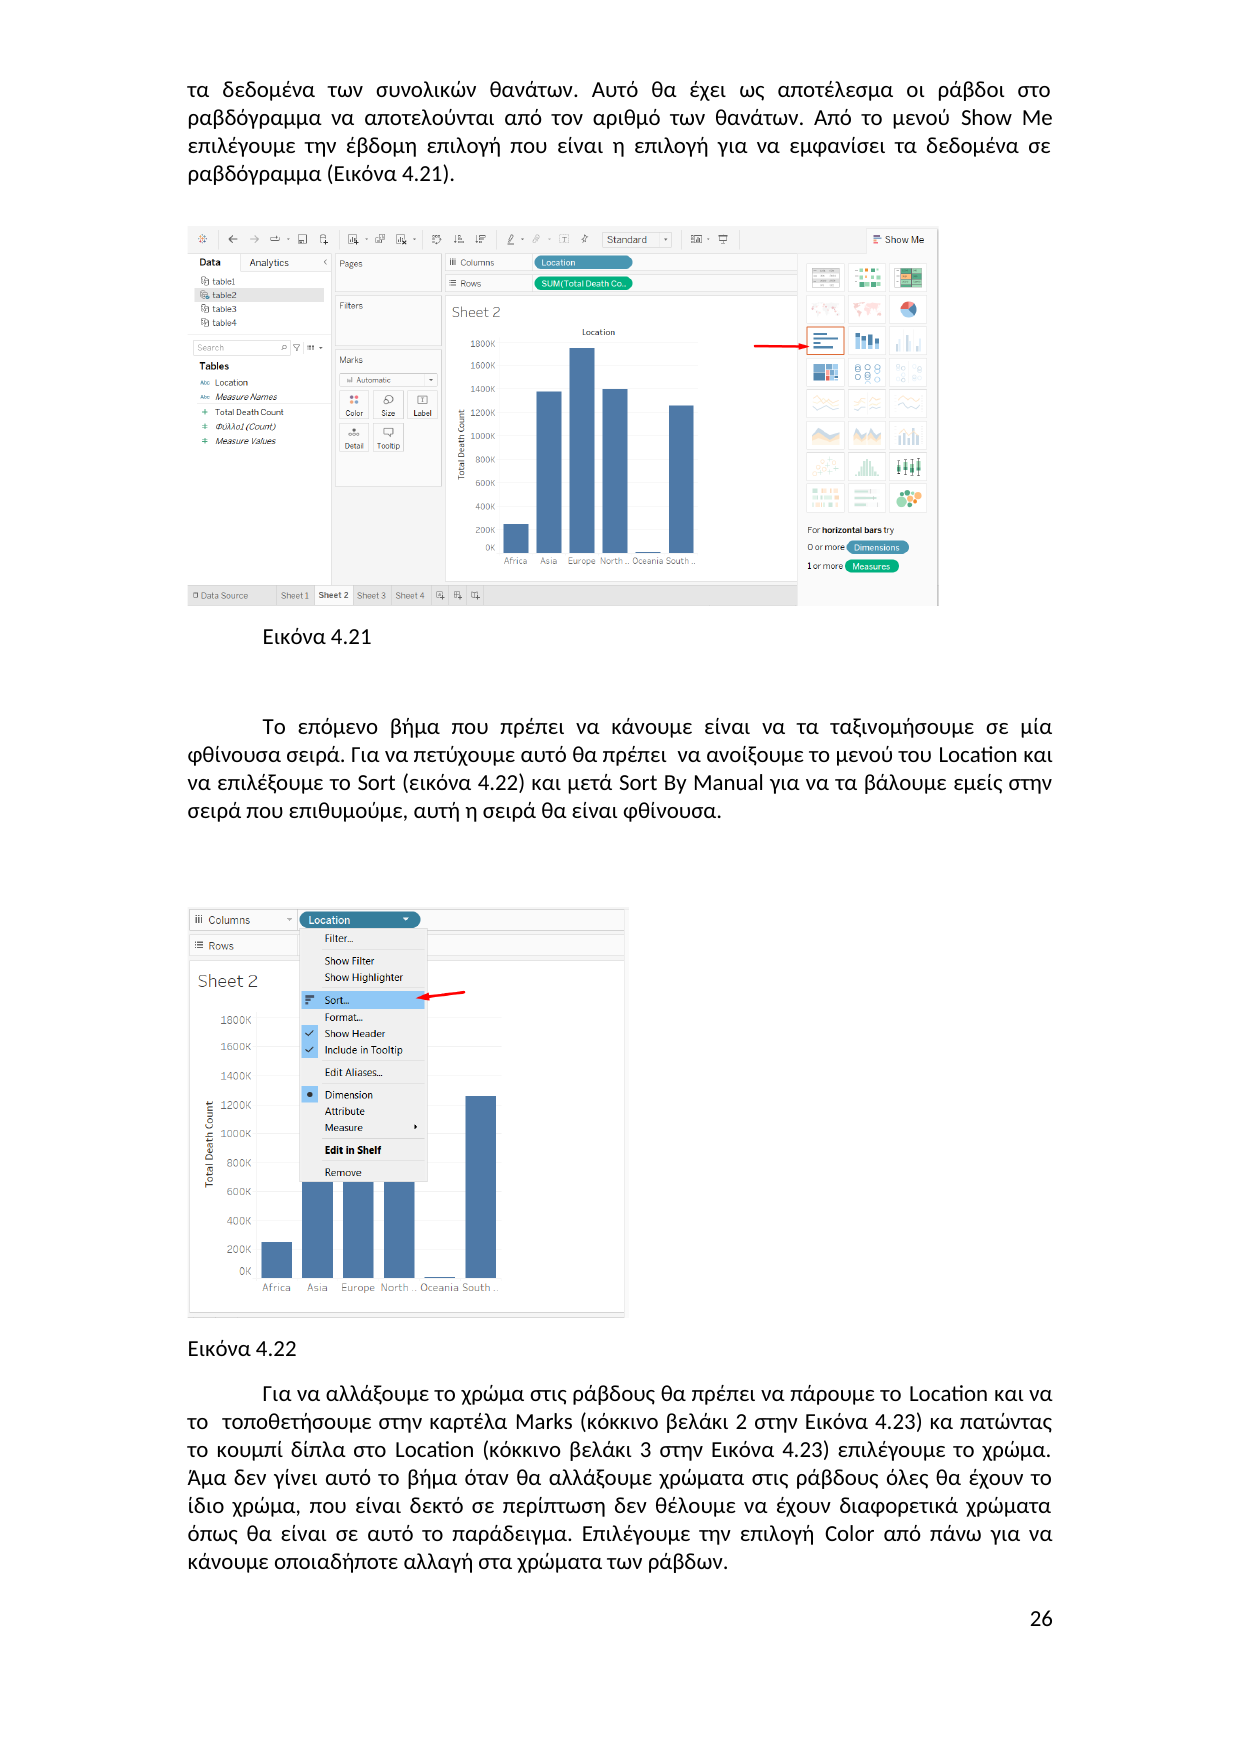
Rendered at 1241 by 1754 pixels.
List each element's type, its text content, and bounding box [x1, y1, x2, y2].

text Για να αλλάξουμε το χρώμα στις ράβδους θα πρέπει να πάρουμε το Location και να το τοποθετήσουμε στην καρτέλα Marks (κόκκινο βελάκι 2 στην Εικόνα 4.23) κα πατώντας το κουμπί δίπλα στο Location (κόκκινο βελάκι 3 στην Εικόνα 4.23) επιλέγουμε το χρώμα. Άμα δεν γίνει αυτό το βήμα όταν θα αλλάξουμε χρώματα στις ράβδους όλες θα έχουν το ίδιο χρώμα, που είναι δεκτό σε περίπτωση δεν θέλουμε να έχουν διαφορετικά χρώματα όπως θα είναι σε αυτό το παράδειγμα. Επιλέγουμε την επιλογή Color από πάνω για να κάνουμε οποιαδήποτε αλλαγή στα χρώματα των ράβδων. [187, 1379, 1053, 1575]
text τα δεδομένα των συνολικών θανάτων. Αυτό θα έχει ως αποτέλεσμα οι ράβδοι στο ραβδόγραμμα να αποτελούνται από τον αριθμό των θανάτων. Από το μενού Show Me επιλέγουμε την έβδομη επιλογή που είναι η επιλογή για να εμφανίσει τα δεδομένα σε ραβδόγραμμα (Εικόνα 4.21). [187, 75, 1053, 187]
text Το επόμενο βήμα που πρέπει να κάνουμε είναι να τα ταξινομήσουμε σε μία φθίνουσα σειρά. Για να πετύχουμε αυτό θα πρέπει να ανοίξουμε το μενού του Location και να επιλέξουμε το Sort (εικόνα 4.22) και μετά Sort By Manual για να τα βάλουμε εμείς στην σειρά που επιθυμούμε, αυτή η σειρά θα είναι φθίνουσα. [187, 712, 1053, 824]
text Εικόνα 4.22 [187, 1334, 1053, 1362]
text Εικόνα 4.21 [187, 622, 1053, 650]
